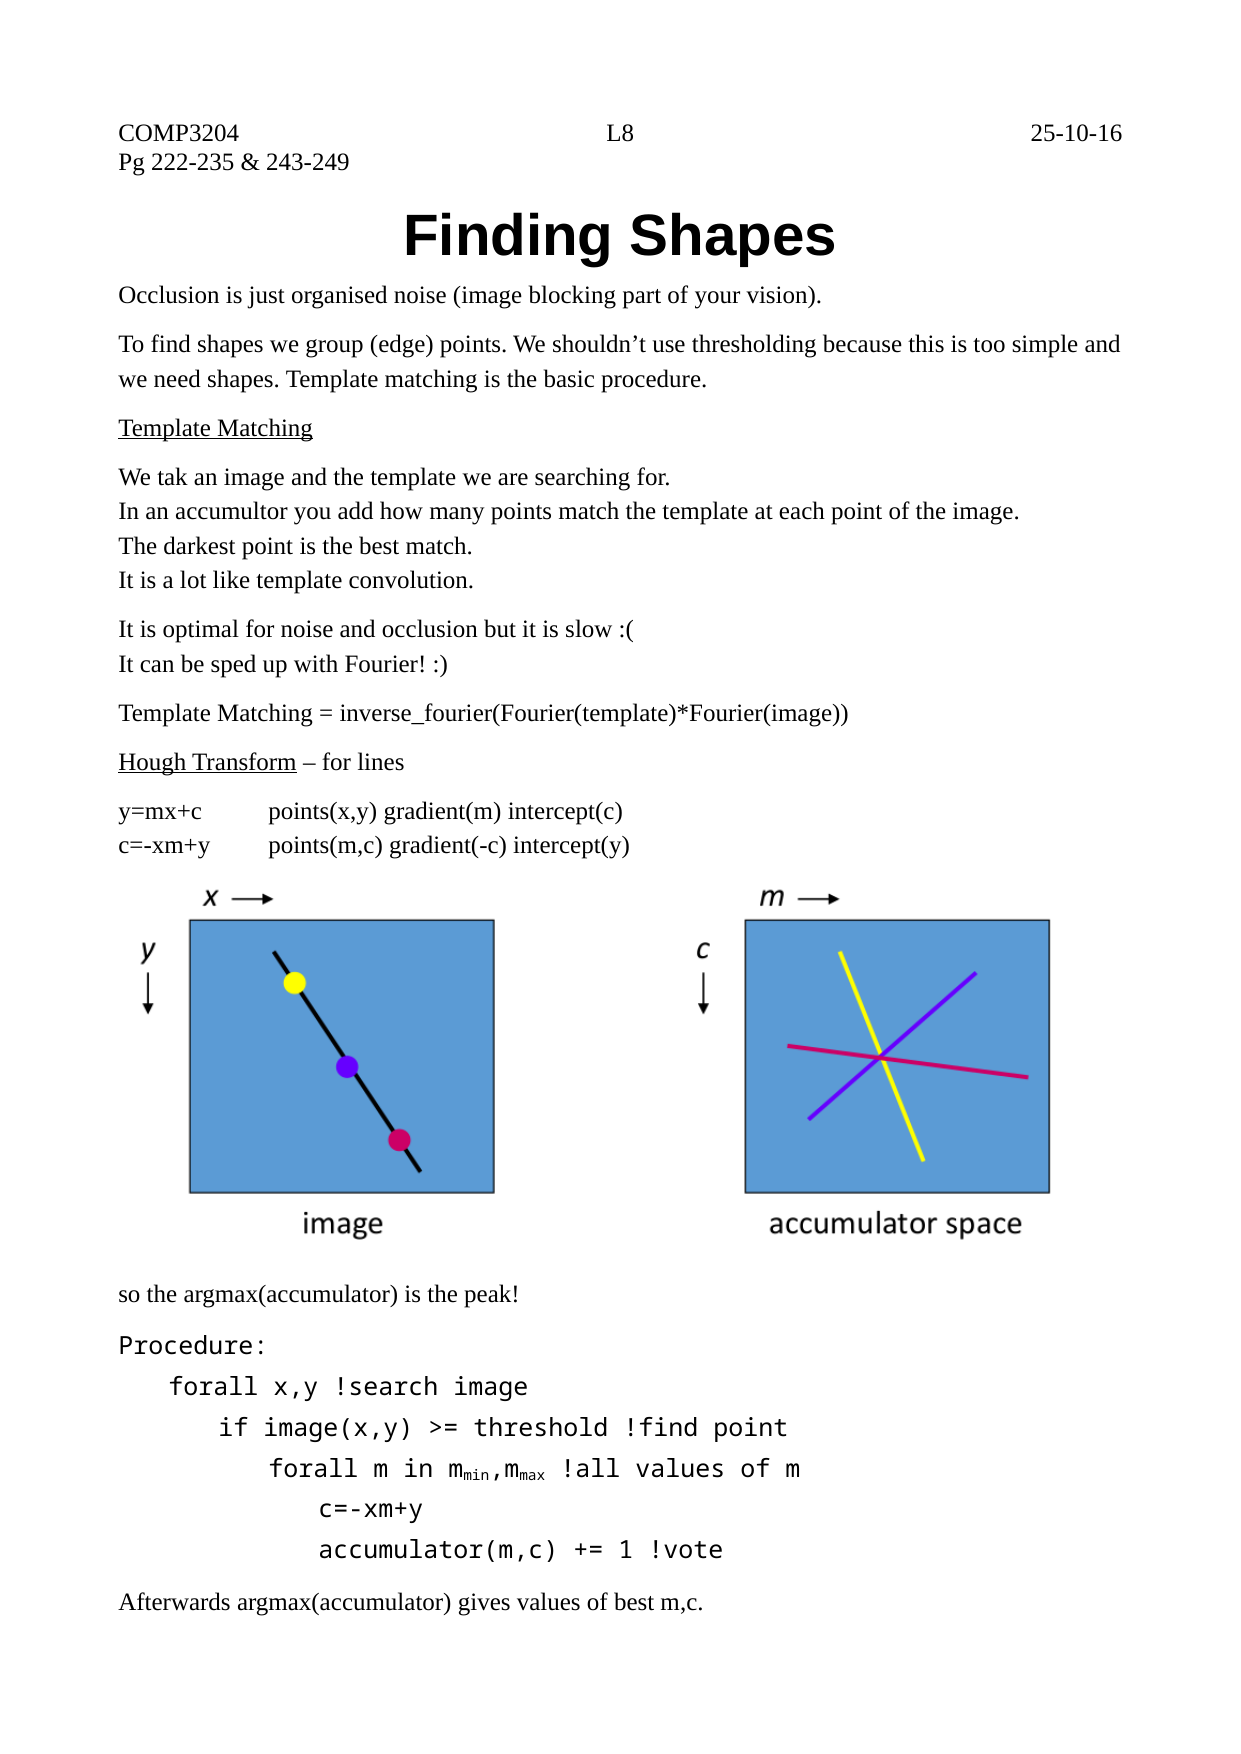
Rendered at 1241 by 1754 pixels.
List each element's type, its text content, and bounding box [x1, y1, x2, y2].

title Finding Shapes [118, 201, 1122, 268]
text y=mx+c points(x,y) gradient(m) intercept(c) c=-xm+y points(m,c) gradient(-c) intercept(y) [118, 796, 1122, 859]
text so the argmax(accumulator) is the peak! [118, 1273, 1122, 1307]
text It is optimal for noise and occlusion but it is slow :( It can be sped up with Fourier! :) [118, 614, 1122, 678]
text We tak an image and the template we are searching for. In an accumultor you add how many points match the template at each point of the image. The darkest point is the best match. It is a lot like template convolution. [118, 462, 1122, 594]
text Occlusion is just organised noise (image blocking part of your vision). [118, 280, 1122, 309]
text COMP3204 L8 25-10-16 [118, 118, 1122, 147]
text Hough Transform – for lines [118, 747, 1122, 776]
text Afterwards argmax(accumulator) gives values of best m,c. [118, 1587, 1122, 1616]
text Procedure: forall x,y !search image if image(x,y) >= threshold !find point forall m in mmin,mmax !all values of m c=-xm+y accumulator(m,c) += 1 !vote [118, 1328, 1122, 1566]
picture [118, 879, 1123, 1273]
text Template Matching = inverse_fourier(Fourier(template)*Fourier(image)) [118, 698, 1122, 727]
text Pg 222-235 & 243-249 [118, 147, 1122, 176]
text Template Matching [118, 413, 1122, 442]
text To find shapes we group (edge) points. We shouldn’t use thresholding because this is too simple and we need shapes. Template matching is the basic procedure. [118, 329, 1122, 392]
